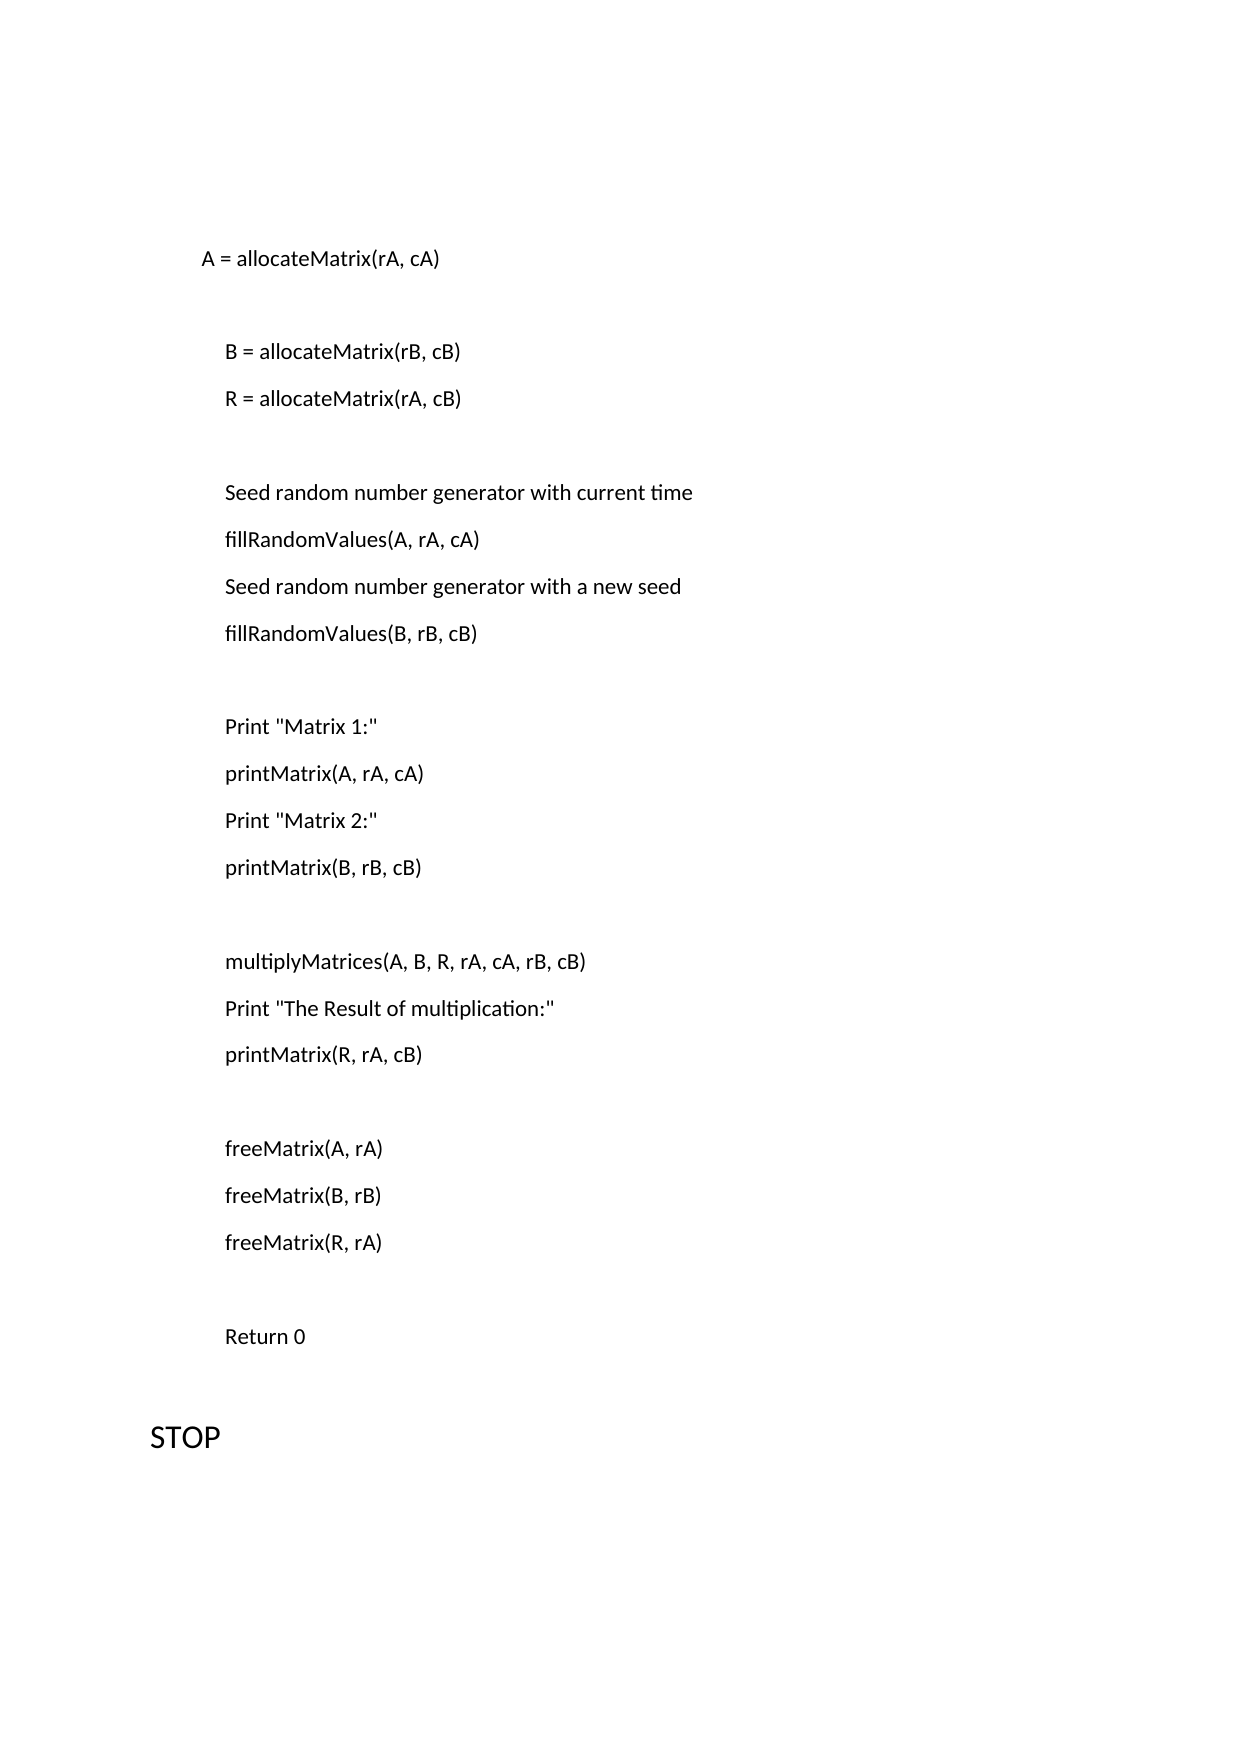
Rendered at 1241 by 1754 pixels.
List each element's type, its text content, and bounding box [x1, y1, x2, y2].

text freeMatrix(R, rA) [150, 1228, 1090, 1256]
text B = allocateMatrix(rB, cB) [150, 337, 1090, 366]
text fillRandomValues(A, rA, cA) [150, 525, 1090, 553]
text multiplyMatrices(A, B, R, rA, cA, rB, cB) [150, 947, 1090, 975]
text Print "The Result of multiplication:" [150, 994, 1090, 1022]
text freeMatrix(B, rB) [150, 1181, 1090, 1209]
text R = allocateMatrix(rA, cB) [150, 384, 1090, 412]
text Print "Matrix 2:" [150, 806, 1090, 834]
text Return 0 [150, 1322, 1090, 1350]
text Seed random number generator with current time [150, 478, 1090, 506]
text Print "Matrix 1:" [150, 712, 1090, 741]
text STOP [150, 1416, 1090, 1456]
text Seed random number generator with a new seed [150, 572, 1090, 600]
text freeMatrix(A, rA) [150, 1134, 1090, 1162]
text fillRandomValues(B, rB, cB) [150, 619, 1090, 647]
text A = allocateMatrix(rA, cA) [150, 244, 1090, 272]
text printMatrix(A, rA, cA) [150, 759, 1090, 787]
text printMatrix(B, rB, cB) [150, 853, 1090, 881]
text printMatrix(R, rA, cB) [150, 1041, 1090, 1069]
